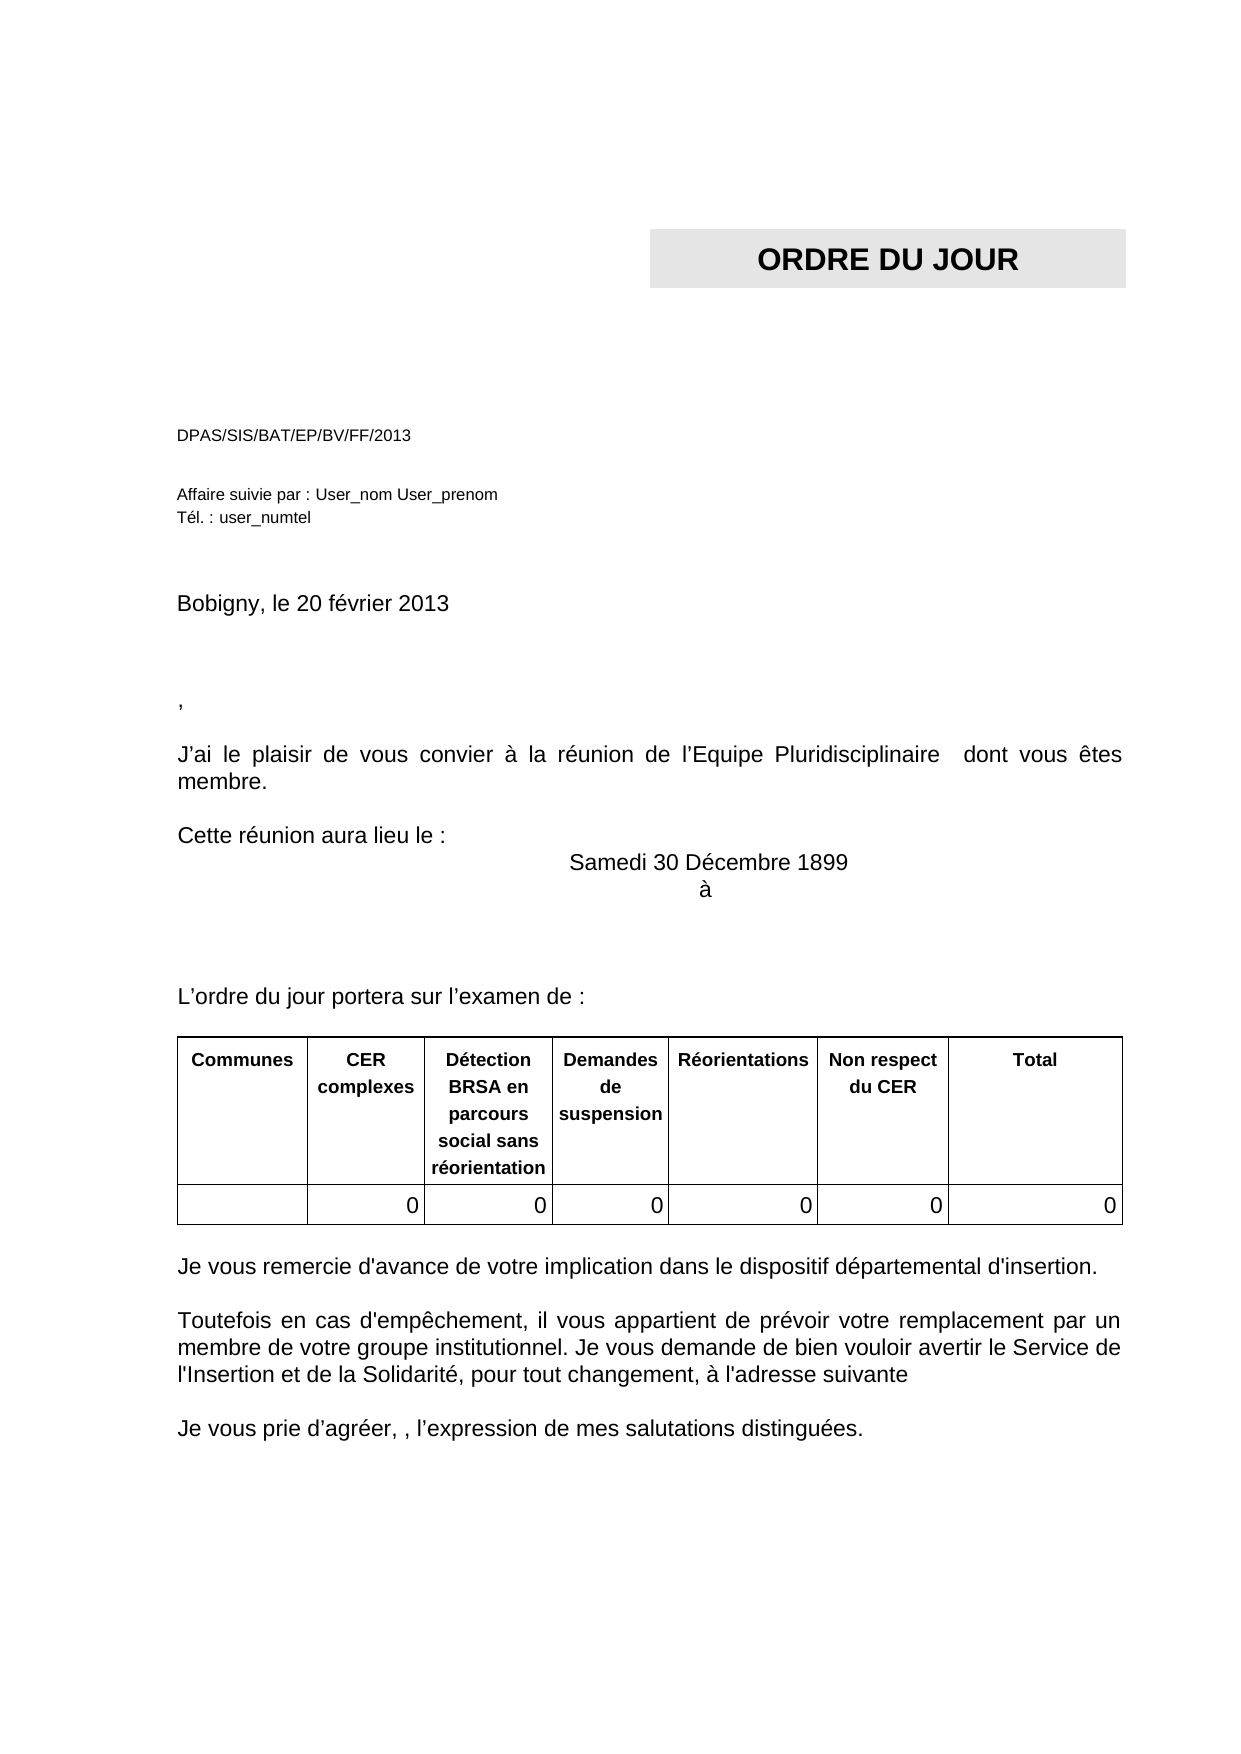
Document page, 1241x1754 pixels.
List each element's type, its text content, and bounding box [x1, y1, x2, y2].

text L’ordre du jour portera sur l’examen de : [177, 982, 1122, 1009]
table_cell Bobigny, le 20 février 2013 [177, 590, 1126, 657]
table_header Communes [178, 1038, 307, 1184]
table_cell [178, 1185, 307, 1224]
table_header Non respect du CER [818, 1038, 948, 1184]
table_header ORDRE DU JOUR [650, 229, 1126, 288]
table_header CER complexes [308, 1038, 424, 1184]
table_header Demandes de suspension [553, 1038, 668, 1184]
table_cell [650, 321, 1126, 380]
table_header Réorientations [669, 1038, 817, 1184]
table_cell 0 [949, 1185, 1122, 1224]
text Je vous remercie d'avance de votre implication dans le dispositif départemental d'insertion. [177, 1252, 1122, 1279]
text samedi 30 décembre 1899 [295, 848, 1122, 875]
table_cell [650, 555, 1126, 590]
table_header [621, 229, 650, 590]
text , [177, 686, 1122, 713]
table_cell [650, 288, 1126, 313]
table_cell [650, 313, 1126, 321]
text Je vous prie d’agréer, , l’expression de mes salutations distinguées. [177, 1414, 1122, 1442]
table_cell 0 [425, 1185, 552, 1224]
table_cell 0 [818, 1185, 948, 1224]
table_cell 0 [669, 1185, 817, 1224]
table_cell [177, 469, 621, 482]
table_header [176, 1517, 1121, 1563]
table_header Total [949, 1038, 1122, 1184]
table_cell user_numtel [219, 505, 621, 554]
text à [295, 875, 1122, 902]
table_cell [650, 396, 1126, 554]
table_cell 0 [308, 1185, 424, 1224]
table_cell user_nom user_prenom [315, 482, 621, 505]
text Cette réunion aura lieu le : [177, 821, 1122, 848]
text J’ai le plaisir de vous convier à la réunion de l’Equipe Pluridisciplinaire dont vous êtes membre. [177, 740, 1122, 794]
table_cell Affaire suivie par : [177, 482, 315, 505]
table_header Détection BRSA en parcours social sans réorientation [425, 1038, 552, 1184]
table_cell [177, 555, 621, 590]
table_cell 0 [553, 1185, 668, 1224]
table_header [177, 229, 621, 423]
text Toutefois en cas d'empêchement, il vous appartient de prévoir votre remplacement par un membre de votre groupe institutionnel. Je vous demande de bien vouloir avertir le Service de l'Insertion et de la Solidarité, pour tout changement, à l'adresse suivante [177, 1306, 1122, 1387]
table_cell Tél. : [177, 505, 219, 554]
table_cell DPAS/SIS/BAT/EP/BV/FF/2013 [177, 424, 621, 469]
table_cell [650, 380, 1126, 396]
